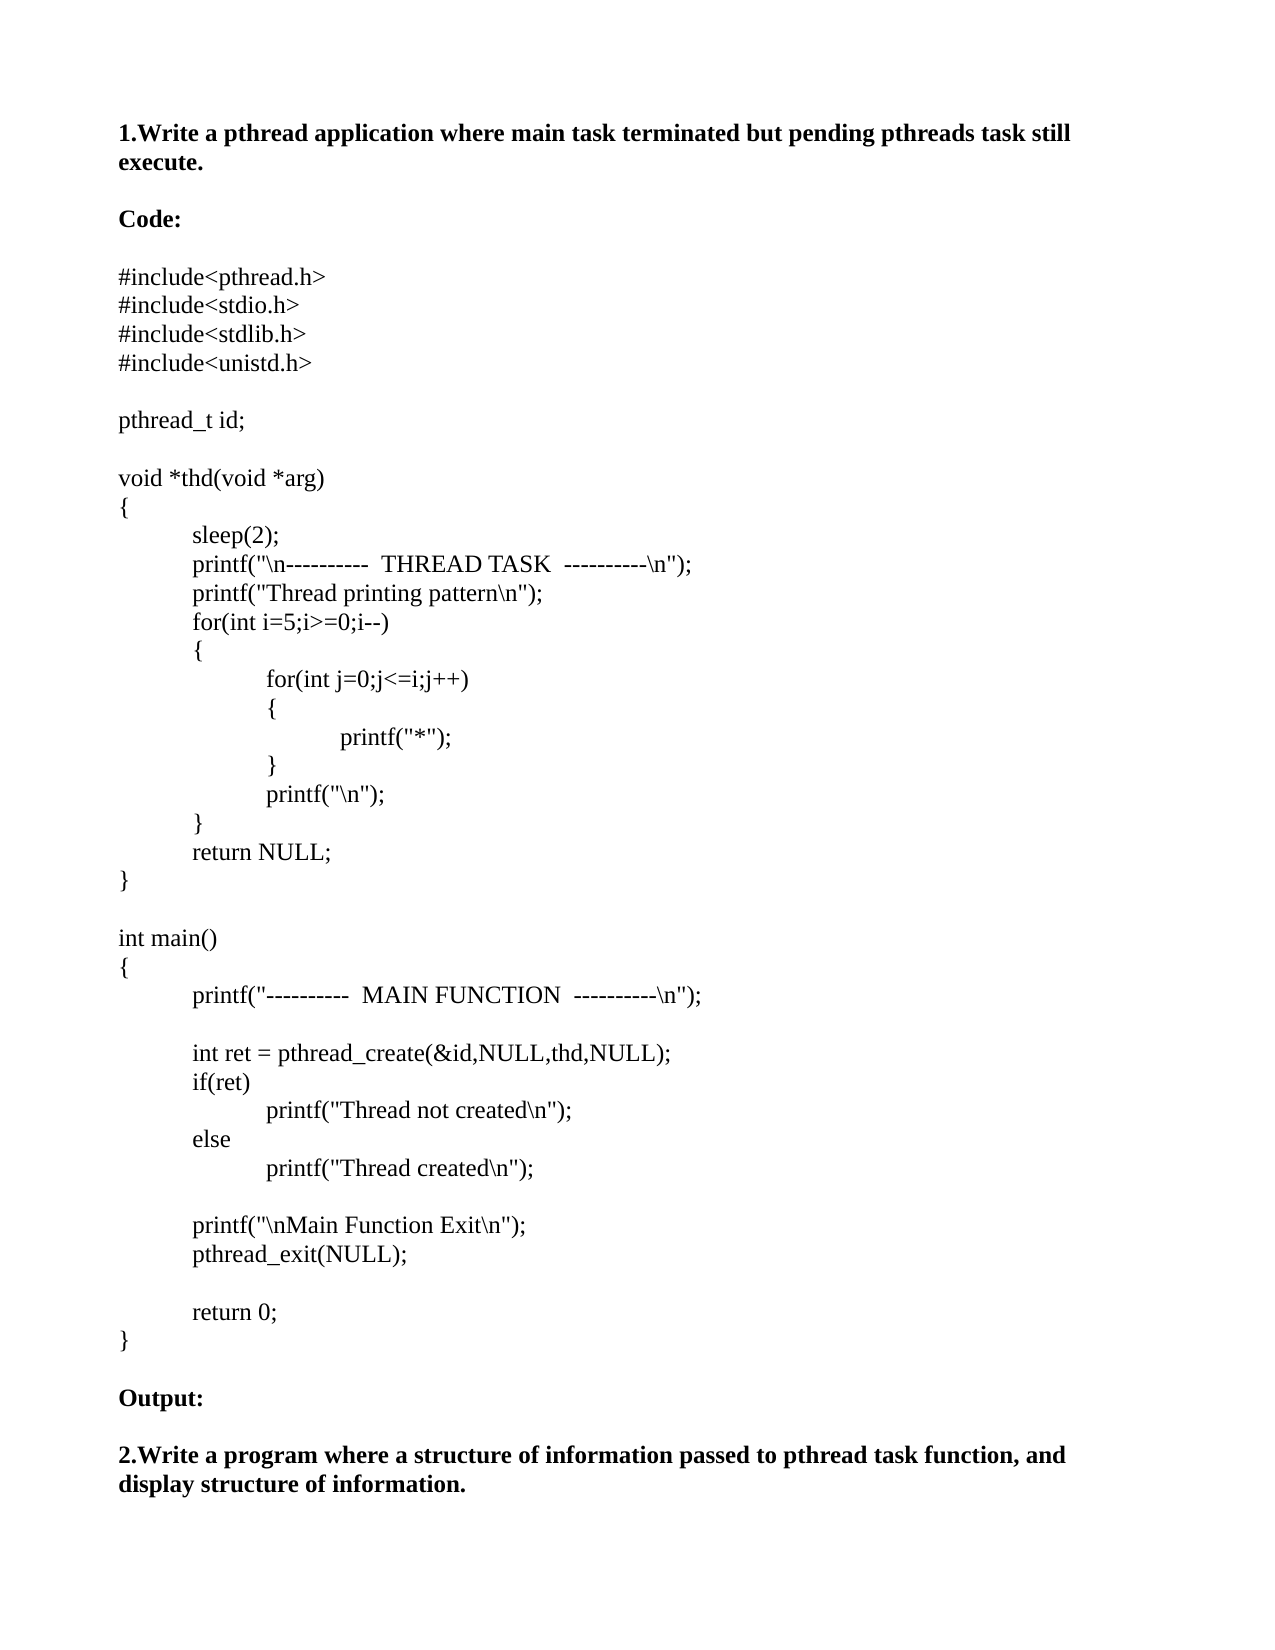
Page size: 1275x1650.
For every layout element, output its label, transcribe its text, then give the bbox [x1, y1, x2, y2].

text printf("*"); [118, 722, 1157, 751]
text 1.Write a pthread application where main task terminated but pending pthreads task still [118, 118, 1157, 147]
text Output: [118, 1383, 1157, 1412]
text #include<unistd.h> [118, 348, 1157, 377]
text printf("\n---------- THREAD TASK ----------\n"); [118, 549, 1157, 578]
text } [118, 1326, 1157, 1354]
text else [118, 1124, 1157, 1153]
text return NULL; [118, 837, 1157, 866]
text } [118, 808, 1157, 837]
text Code: [118, 204, 1157, 233]
text { [118, 952, 1157, 981]
text #include<stdio.h> [118, 291, 1157, 319]
text sleep(2); [118, 521, 1157, 549]
text execute. [118, 147, 1157, 176]
text int ret = pthread_create(&id,NULL,thd,NULL); [118, 1038, 1157, 1067]
text #include<stdlib.h> [118, 319, 1157, 348]
text { [118, 492, 1157, 521]
text printf("\nMain Function Exit\n"); [118, 1211, 1157, 1239]
text } [118, 751, 1157, 779]
text void *thd(void *arg) [118, 463, 1157, 492]
text printf("---------- MAIN FUNCTION ----------\n"); [118, 981, 1157, 1009]
text for(int j=0;j<=i;j++) [118, 664, 1157, 693]
text printf("Thread printing pattern\n"); [118, 578, 1157, 607]
text return 0; [118, 1297, 1157, 1326]
text display structure of information. [118, 1469, 1157, 1498]
text for(int i=5;i>=0;i--) [118, 607, 1157, 636]
text pthread_exit(NULL); [118, 1239, 1157, 1268]
text 2.Write a program where a structure of information passed to pthread task function, and [118, 1441, 1157, 1469]
text } [118, 866, 1157, 894]
text { [118, 636, 1157, 664]
text printf("\n"); [118, 779, 1157, 808]
text #include<pthread.h> [118, 262, 1157, 291]
text int main() [118, 923, 1157, 952]
text printf("Thread created\n"); [118, 1153, 1157, 1182]
text printf("Thread not created\n"); [118, 1096, 1157, 1124]
text if(ret) [118, 1067, 1157, 1096]
text { [118, 693, 1157, 722]
text pthread_t id; [118, 406, 1157, 434]
